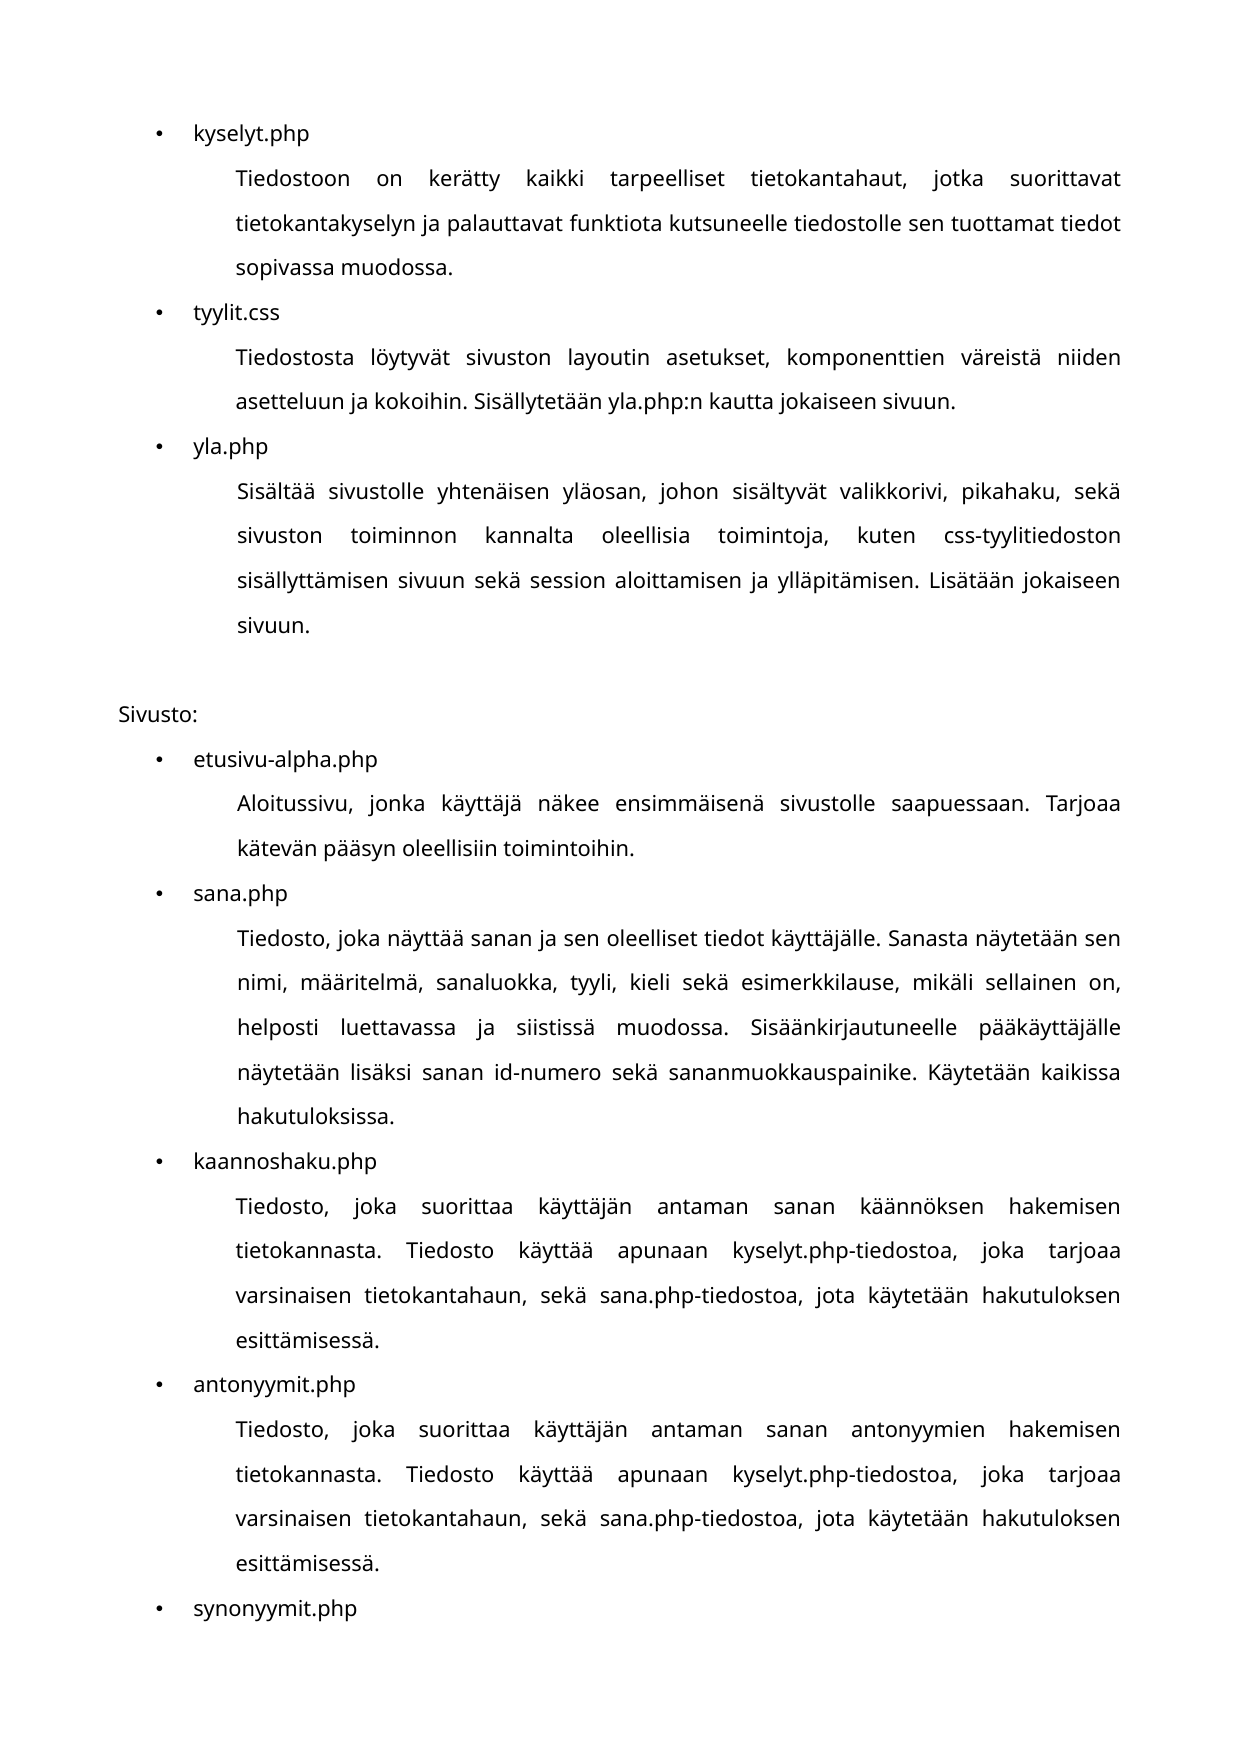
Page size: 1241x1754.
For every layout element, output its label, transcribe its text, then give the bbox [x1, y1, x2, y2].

text Tiedostoon on kerätty kaikki tarpeelliset tietokantahaut, jotka suorittavat tietokantakyselyn ja palauttavat funktiota kutsuneelle tiedostolle sen tuottamat tiedot sopivassa muodossa. [235, 163, 1122, 282]
text Aloitussivu, jonka käyttäjä näkee ensimmäisenä sivustolle saapuessaan. Tarjoaa kätevän pääsyn oleellisiin toimintoihin. [237, 788, 1122, 863]
text Tiedosto, joka näyttää sanan ja sen oleelliset tiedot käyttäjälle. Sanasta näytetään sen nimi, määritelmä, sanaluokka, tyyli, kieli sekä esimerkkilause, mikäli sellainen on, helposti luettavassa ja siistissä muodossa. Sisäänkirjautuneelle pääkäyttäjälle näytetään lisäksi sanan id-numero sekä sananmuokkauspainike. Käytetään kaikissa hakutuloksissa. [237, 922, 1122, 1131]
list etusivu-alpha.php [156, 744, 1122, 773]
text Tiedostosta löytyvät sivuston layoutin asetukset, komponenttien väreistä niiden asetteluun ja kokoihin. Sisällytetään yla.php:n kautta jokaiseen sivuun. [235, 342, 1122, 416]
list yla.php [156, 431, 1122, 461]
list synonyymit.php [156, 1593, 1122, 1623]
list antonyymit.php [156, 1369, 1122, 1399]
text Sisältää sivustolle yhtenäisen yläosan, johon sisältyvät valikkorivi, pikahaku, sekä sivuston toiminnon kannalta oleellisia toimintoja, kuten css-tyylitiedoston sisällyttämisen sivuun sekä session aloittamisen ja ylläpitämisen. Lisätään jokaiseen sivuun. [237, 476, 1122, 639]
list kaannoshaku.php [156, 1146, 1122, 1176]
text Sivusto: [118, 699, 1122, 729]
text Tiedosto, joka suorittaa käyttäjän antaman sanan käännöksen hakemisen tietokannasta. Tiedosto käyttää apunaan kyselyt.php-tiedostoa, joka tarjoaa varsinaisen tietokantahaun, sekä sana.php-tiedostoa, jota käytetään hakutuloksen esittämisessä. [235, 1191, 1122, 1354]
list tyylit.css [156, 297, 1122, 327]
text Tiedosto, joka suorittaa käyttäjän antaman sanan antonyymien hakemisen tietokannasta. Tiedosto käyttää apunaan kyselyt.php-tiedostoa, joka tarjoaa varsinaisen tietokantahaun, sekä sana.php-tiedostoa, jota käytetään hakutuloksen esittämisessä. [235, 1414, 1122, 1578]
list kyselyt.php [156, 118, 1122, 148]
list sana.php [156, 878, 1122, 908]
